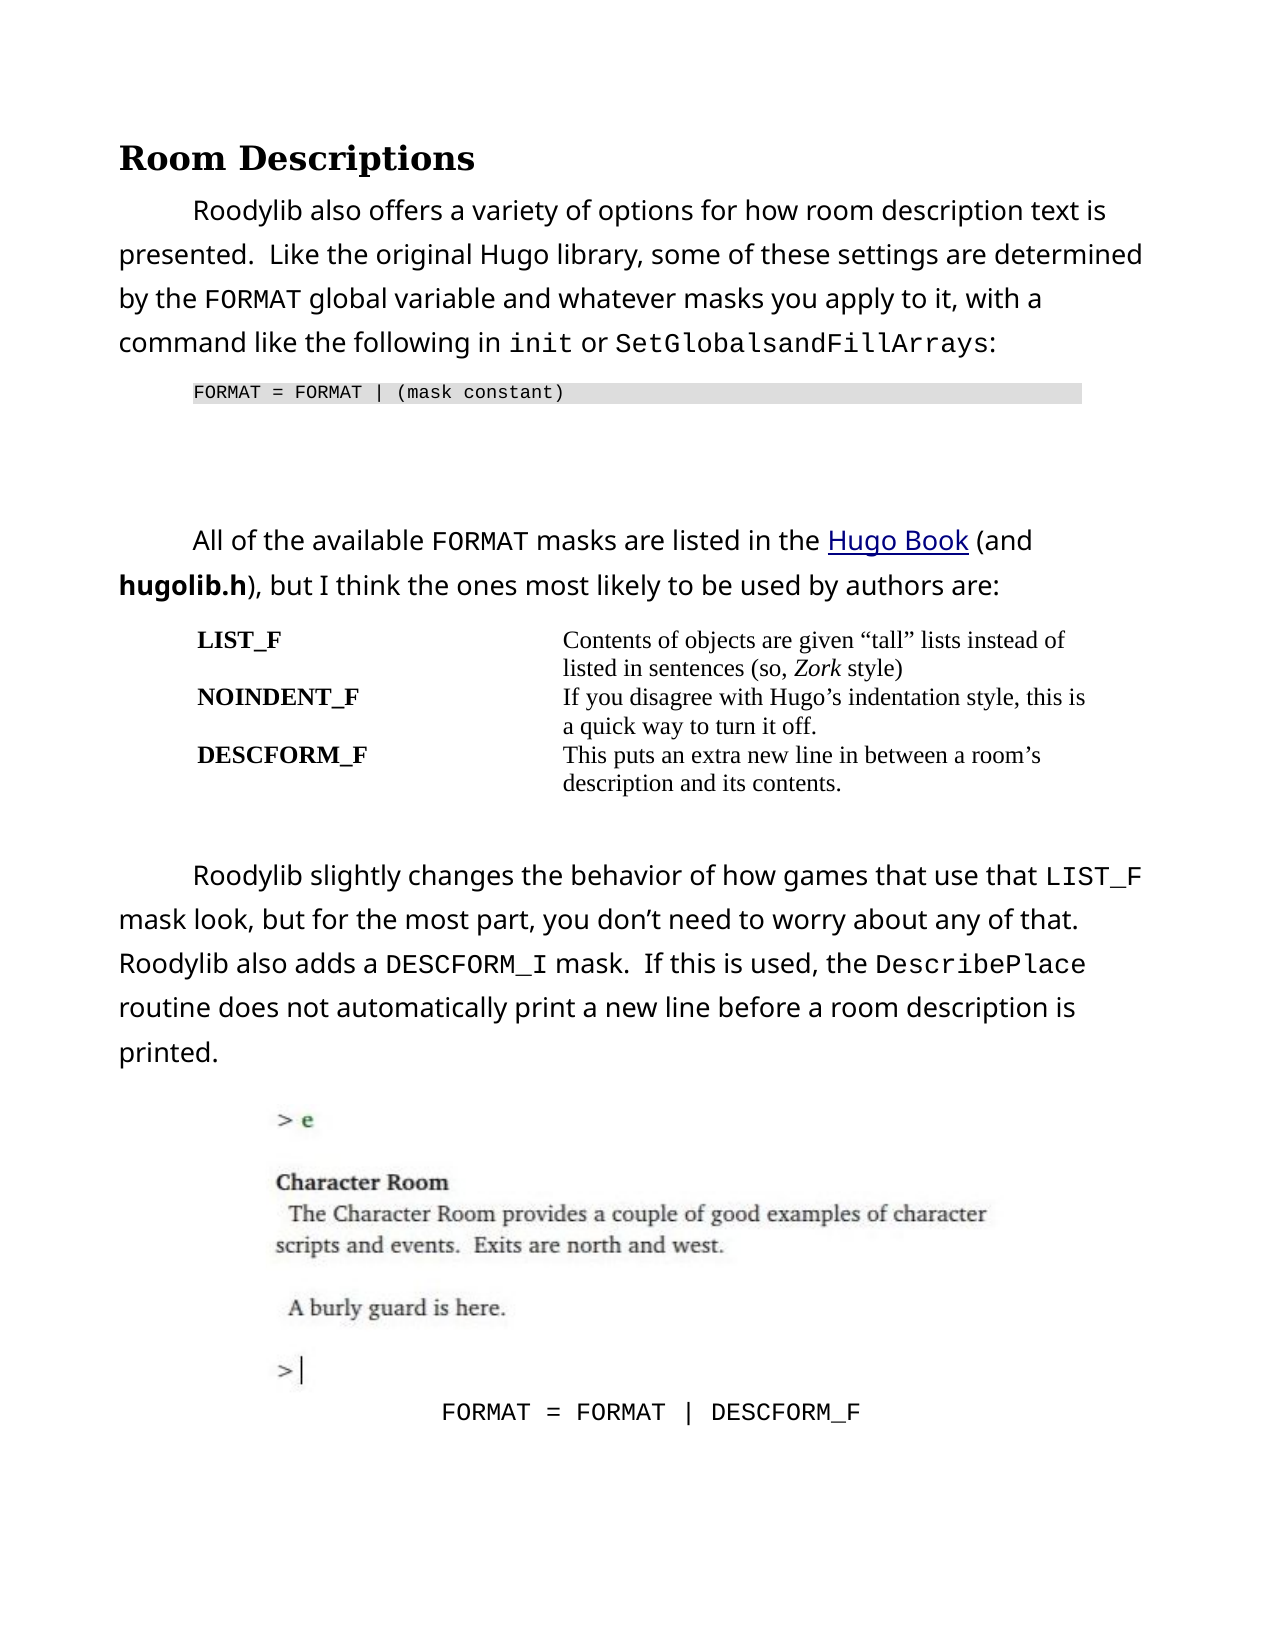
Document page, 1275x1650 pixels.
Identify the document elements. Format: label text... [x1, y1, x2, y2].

table_cell DESCFORM_F [197, 740, 563, 797]
table_cell If you disagree with Hugo’s indentation style, this is a quick way to turn it off. [563, 682, 1088, 740]
subtitle Room Descriptions [118, 139, 1157, 178]
table_header Contents of objects are given “tall” lists instead of listed in sentences (so, Zork style) [563, 625, 1088, 682]
text Roodylib also offers a variety of options for how room description text is presented. Like the original Hugo library, some of these settings are determined by the FORMAT global variable and whatever masks you apply to it, with a command like the following in init or SetGlobalsandFillArrays: [118, 191, 1157, 361]
text All of the available FORMAT masks are listed in the Hugo Book (and hugolib.h), but I think the ones most likely to be used by authors are: [118, 522, 1157, 603]
table_cell This puts an extra new line in between a room’s description and its contents. [563, 740, 1088, 797]
picture [265, 1104, 1010, 1394]
table_cell NOINDENT_F [197, 682, 563, 740]
table_header LIST_F [197, 625, 563, 682]
text FORMAT = FORMAT | DESCFORM_F [266, 1394, 1009, 1428]
text FORMAT = FORMAT | (mask constant) [193, 383, 1082, 404]
text Roodylib slightly changes the behavior of how games that use that LIST_F mask look, but for the most part, you don’t need to worry about any of that. Roodylib also adds a DESCFORM_I mask. If this is used, the DescribePlace routine does not automatically print a new line before a room description is printed. [118, 856, 1157, 1070]
